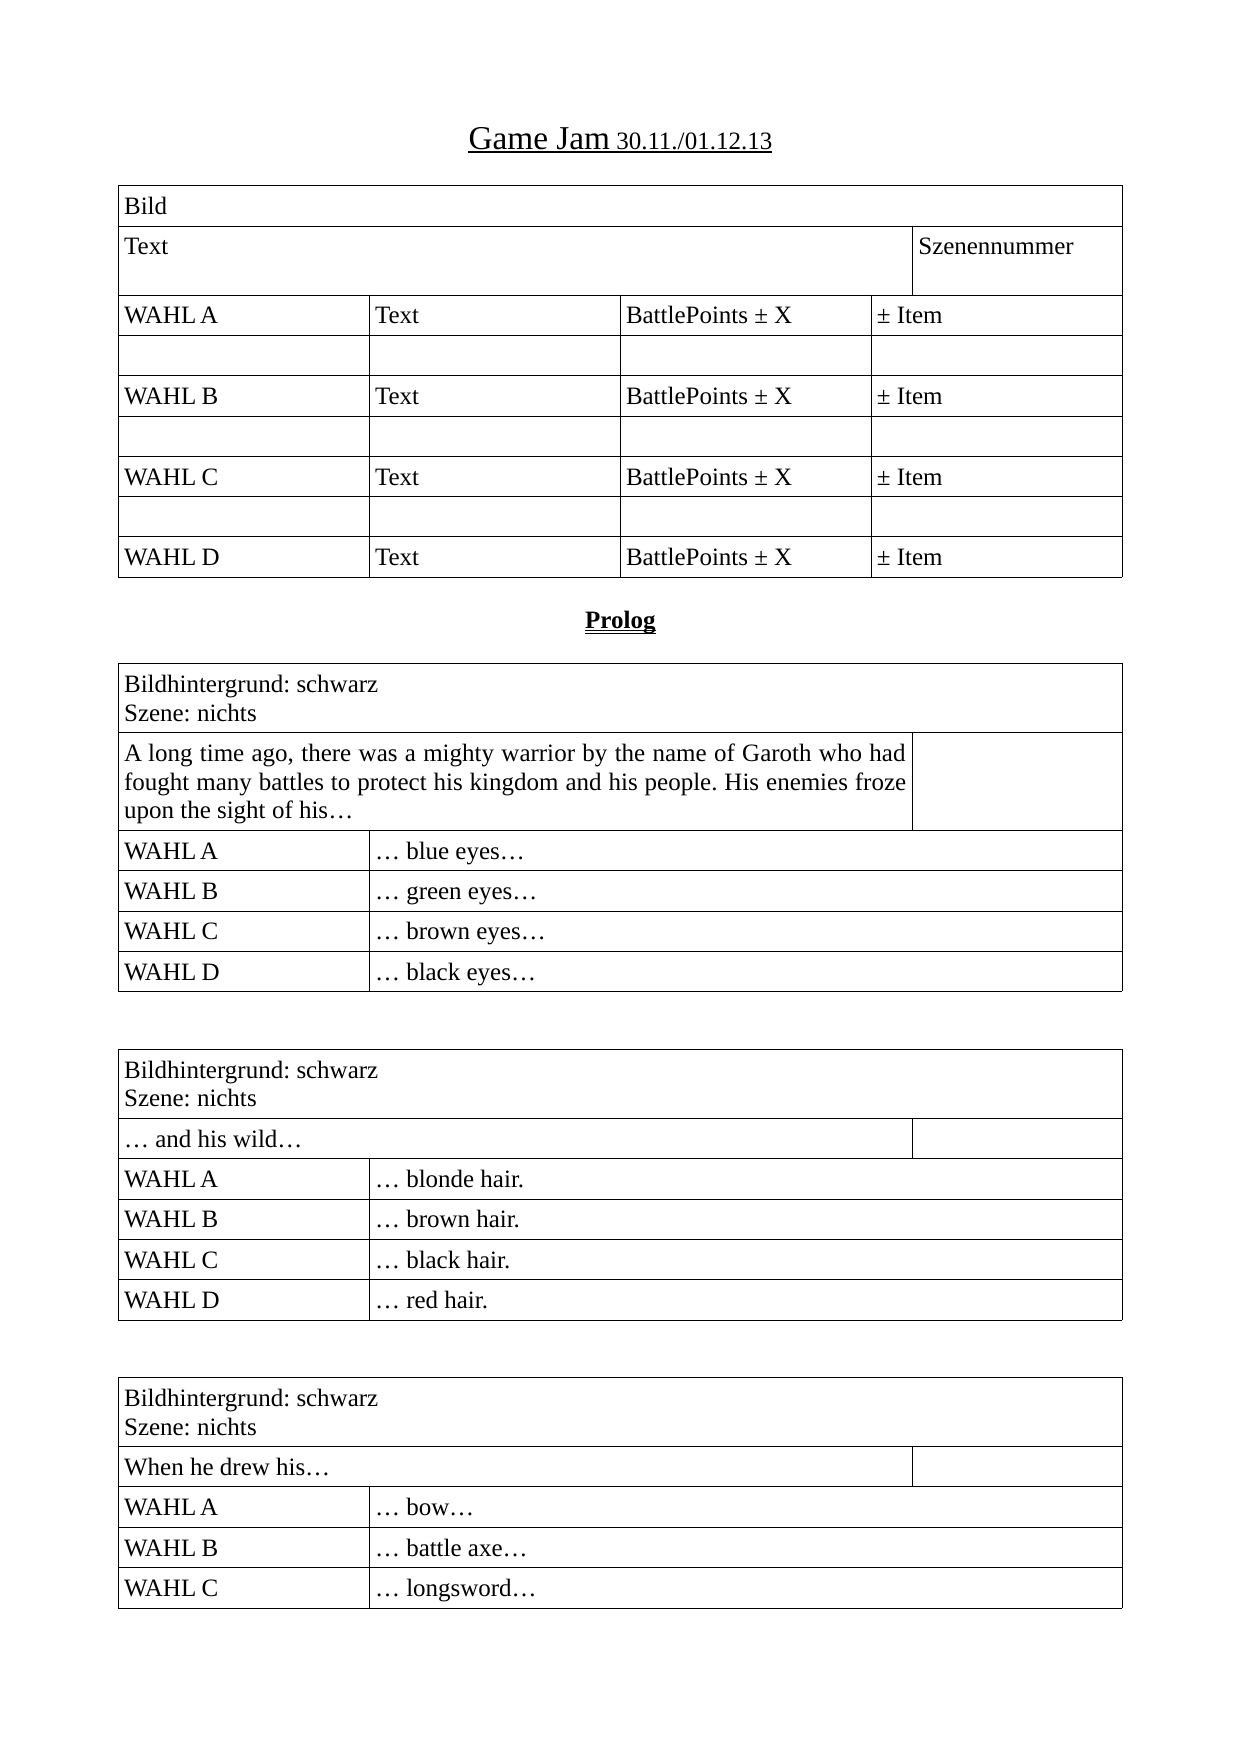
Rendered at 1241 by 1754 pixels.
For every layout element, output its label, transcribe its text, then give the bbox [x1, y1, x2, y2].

table_cell … brown eyes… [370, 912, 1122, 951]
table_cell … and his wild… [119, 1119, 912, 1158]
table_cell [913, 733, 1122, 830]
table_cell [913, 1119, 1122, 1158]
text Game Jam 30.11./01.12.13 [118, 118, 1122, 156]
table_cell Text [370, 537, 620, 577]
table_cell Szenennummer [913, 227, 1122, 294]
table_cell WAHL D [119, 952, 369, 991]
table_cell [370, 417, 620, 456]
table_cell [119, 417, 369, 456]
table_cell … battle axe… [370, 1528, 1122, 1567]
table_cell [621, 417, 871, 456]
table_cell WAHL A [119, 1487, 369, 1527]
table_cell WAHL D [119, 1280, 369, 1319]
table_cell … red hair. [370, 1280, 1122, 1319]
table_header Bildhintergrund: schwarz Szene: nichts [119, 1378, 1122, 1446]
table_cell [370, 336, 620, 375]
table_cell [872, 336, 1122, 375]
table_cell WAHL A [119, 1159, 369, 1198]
table_cell WAHL B [119, 1200, 369, 1239]
table_cell When he drew his… [119, 1447, 912, 1486]
table_cell WAHL C [119, 912, 369, 951]
table_cell WAHL C [119, 1568, 369, 1607]
table_cell … bow… [370, 1487, 1122, 1527]
table_cell Text [119, 227, 912, 294]
table_cell [621, 336, 871, 375]
table_cell [119, 497, 369, 536]
table_cell BattlePoints ± X [621, 296, 871, 335]
table_cell [621, 497, 871, 536]
table_header Bild [119, 186, 1122, 226]
table_cell Text [370, 296, 620, 335]
table_cell WAHL B [119, 376, 369, 416]
table_cell … green eyes… [370, 871, 1122, 911]
table_cell … black hair. [370, 1240, 1122, 1279]
table_cell BattlePoints ± X [621, 537, 871, 577]
table_cell ± Item [872, 296, 1122, 335]
table_cell Text [370, 376, 620, 416]
table_cell [370, 497, 620, 536]
table_cell Text [370, 457, 620, 496]
text Prolog [118, 606, 1122, 634]
table_cell WAHL B [119, 1528, 369, 1567]
table_cell WAHL A [119, 296, 369, 335]
table_cell WAHL C [119, 1240, 369, 1279]
table_cell … blue eyes… [370, 831, 1122, 870]
table_cell … brown hair. [370, 1200, 1122, 1239]
table_cell ± Item [872, 457, 1122, 496]
table_header Bildhintergrund: schwarz Szene: nichts [119, 1050, 1122, 1118]
table_cell WAHL D [119, 537, 369, 577]
table_cell [872, 417, 1122, 456]
table_header Bildhintergrund: schwarz Szene: nichts [119, 664, 1122, 732]
table_cell WAHL A [119, 831, 369, 870]
table_cell BattlePoints ± X [621, 457, 871, 496]
table_cell … black eyes… [370, 952, 1122, 991]
table_cell [872, 497, 1122, 536]
table_cell BattlePoints ± X [621, 376, 871, 416]
table_cell ± Item [872, 376, 1122, 416]
table_cell … blonde hair. [370, 1159, 1122, 1198]
table_cell [119, 336, 369, 375]
table_cell WAHL B [119, 871, 369, 911]
table_cell ± Item [872, 537, 1122, 577]
table_cell … longsword… [370, 1568, 1122, 1607]
table_cell A long time ago, there was a mighty warrior by the name of Garoth who had fought many battles to protect his kingdom and his people. His enemies froze upon the sight of his… [119, 733, 912, 830]
table_cell WAHL C [119, 457, 369, 496]
table_cell [913, 1447, 1122, 1486]
